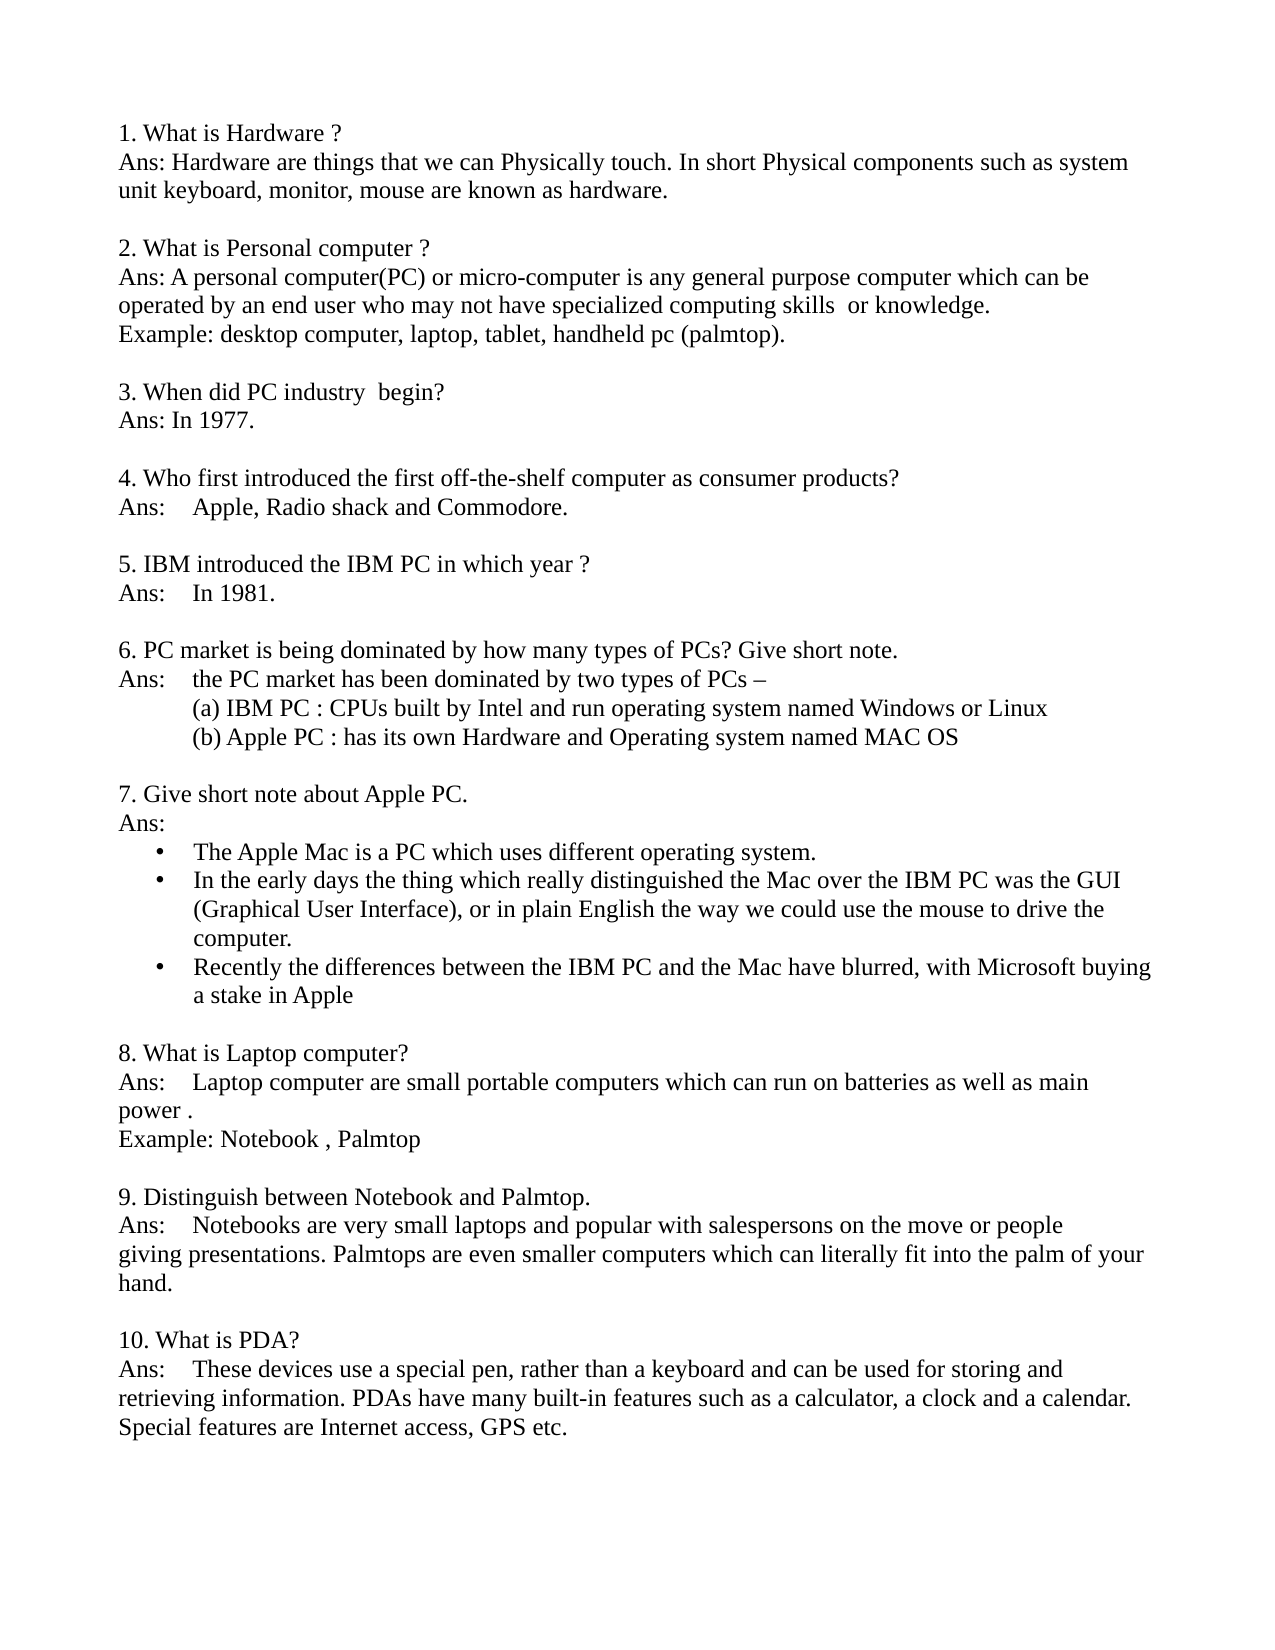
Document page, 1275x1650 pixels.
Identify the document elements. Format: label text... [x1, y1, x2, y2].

text 3. When did PC industry begin? [118, 377, 1157, 406]
text 10. What is PDA? [118, 1326, 1157, 1354]
text Ans: Laptop computer are small portable computers which can run on batteries as well as main power . [118, 1067, 1157, 1124]
text Ans: In 1977. [118, 406, 1157, 434]
list In the early days the thing which really distinguished the Mac over the IBM PC was the GUI (Graphical User Interface), or in plain English the way we could use the mouse to drive the computer. [156, 866, 1157, 952]
text (a) IBM PC : CPUs built by Intel and run operating system named Windows or Linux [118, 693, 1157, 722]
text Ans: These devices use a special pen, rather than a keyboard and can be used for storing and retrieving information. PDAs have many built‐in features such as a calculator, a clock and a calendar. [118, 1354, 1157, 1412]
text Ans: the PC market has been dominated by two types of PCs – [118, 664, 1157, 693]
text Example: desktop computer, laptop, tablet, handheld pc (palmtop). [118, 319, 1157, 348]
text 9. Distinguish between Notebook and Palmtop. [118, 1182, 1157, 1211]
list The Apple Mac is a PC which uses different operating system. [156, 837, 1157, 866]
text Ans: Hardware are things that we can Physically touch. In short Physical components such as system unit keyboard, monitor, mouse are known as hardware. [118, 147, 1157, 204]
list Recently the differences between the IBM PC and the Mac have blurred, with Microsoft buying a stake in Apple [156, 952, 1157, 1009]
text Ans: Notebooks are very small laptops and popular with salespersons on the move or people [118, 1211, 1157, 1239]
text (b) Apple PC : has its own Hardware and Operating system named MAC OS [118, 722, 1157, 751]
text Example: Notebook , Palmtop [118, 1124, 1157, 1153]
text 4. Who first introduced the first off-the-shelf computer as consumer products? [118, 463, 1157, 492]
text Ans: In 1981. [118, 578, 1157, 607]
text 5. IBM introduced the IBM PC in which year ? [118, 549, 1157, 578]
text 6. PC market is being dominated by how many types of PCs? Give short note. [118, 636, 1157, 664]
text Ans: [118, 808, 1157, 837]
text 7. Give short note about Apple PC. [118, 779, 1157, 808]
text Special features are Internet access, GPS etc. [118, 1412, 1157, 1441]
text 1. What is Hardware ? [118, 118, 1157, 147]
text Ans: A personal computer(PC) or micro-computer is any general purpose computer which can be operated by an end user who may not have specialized computing skills or knowledge. [118, 262, 1157, 319]
text Ans: Apple, Radio shack and Commodore. [118, 492, 1157, 521]
text 2. What is Personal computer ? [118, 233, 1157, 262]
text giving presentations. Palmtops are even smaller computers which can literally fit into the palm of your hand. [118, 1239, 1157, 1297]
text 8. What is Laptop computer? [118, 1038, 1157, 1067]
